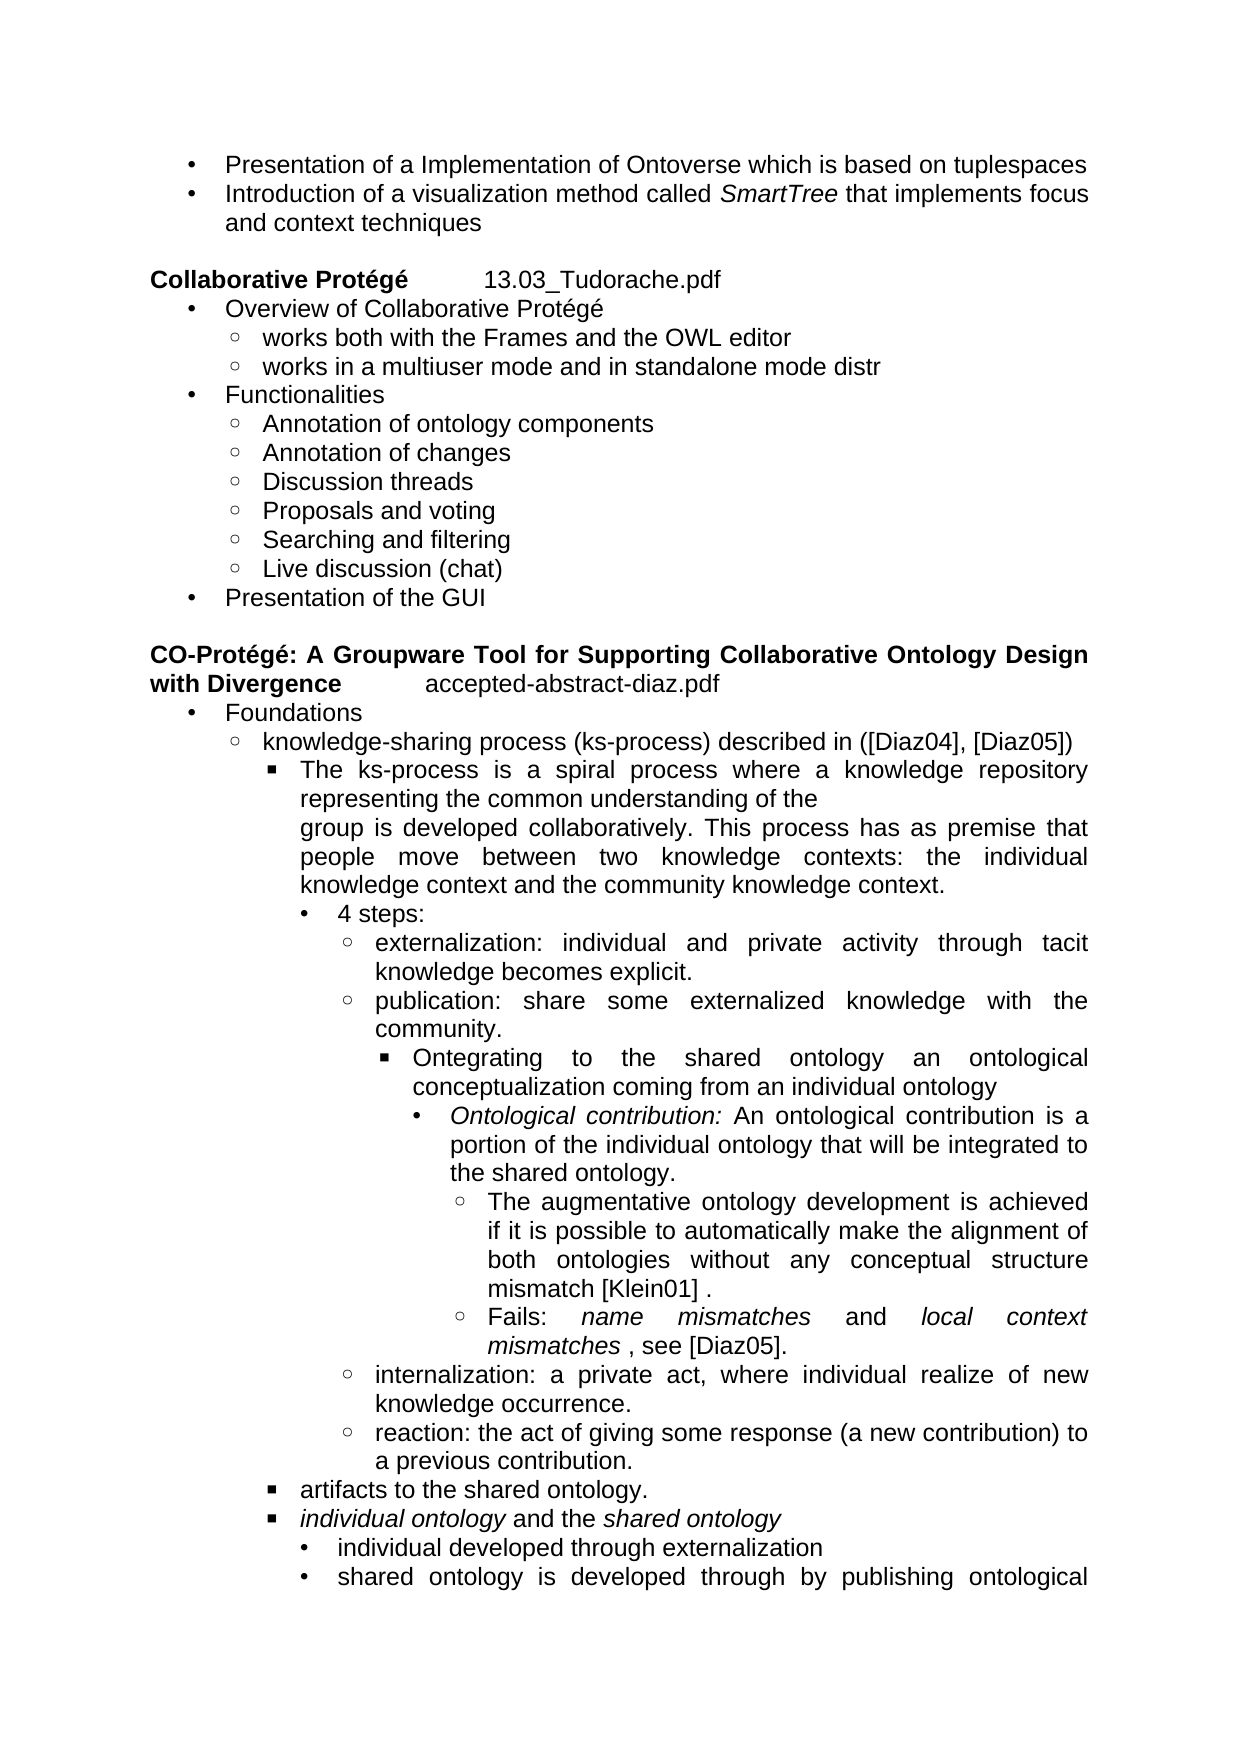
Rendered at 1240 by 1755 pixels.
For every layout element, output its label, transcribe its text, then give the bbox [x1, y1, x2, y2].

list works both with the Frames and the OWL editor [225, 323, 1089, 352]
list knowledge-sharing process (ks-process) described in ([Diaz04], [Diaz05]) [225, 726, 1089, 755]
list Discussion threads [225, 467, 1089, 496]
list artifacts to the shared ontology. [262, 1475, 1089, 1504]
list shared ontology is developed through by publishing ontological [300, 1562, 1089, 1591]
list publication: share some externalized knowledge with the community. [337, 986, 1089, 1043]
list Presentation of a Implementation of Ontoverse which is based on tuplespaces [187, 150, 1089, 179]
list The augmentative ontology development is achieved if it is possible to automatically make the alignment of both ontologies without any conceptual structure mismatch [Klein01] . [450, 1187, 1089, 1302]
list Overview of Collaborative Protégé [187, 294, 1089, 323]
list Ontological contribution: An ontological contribution is a portion of the individual ontology that will be integrated to the shared ontology. [412, 1101, 1089, 1187]
list Ontegrating to the shared ontology an ontological conceptualization coming from an individual ontology [375, 1043, 1089, 1101]
text CO-Protégé: A Groupware Tool for Supporting Collaborative Ontology Design with Divergence accepted-abstract-diaz.pdf [150, 640, 1089, 698]
list The ks-process is a spiral process where a knowledge repository representing the common understanding of the [262, 755, 1089, 813]
list individual developed through externalization [300, 1533, 1089, 1562]
list Annotation of ontology components [225, 409, 1089, 438]
list Searching and filtering [225, 525, 1089, 554]
list Annotation of changes [225, 438, 1089, 467]
list Foundations [187, 698, 1089, 726]
list internalization: a private act, where individual realize of new knowledge occurrence. [337, 1360, 1089, 1417]
list Live discussion (chat) [225, 554, 1089, 582]
list works in a multi­user mode and in stand­alone mode distr [225, 352, 1089, 381]
list Introduction of a visualization method called SmartTree that implements focus and context techniques [187, 179, 1089, 236]
list Proposals and voting [225, 496, 1089, 525]
list externalization: individual and private activity through tacit knowledge becomes explicit. [337, 928, 1089, 986]
text Collaborative Protégé 13.03_Tudorache.pdf [150, 265, 1089, 294]
list Presentation of the GUI [187, 582, 1089, 611]
list individual ontology and the shared ontology [262, 1504, 1089, 1533]
list 4 steps: [300, 899, 1089, 928]
list Fails: name mismatches and local context mismatches , see [Diaz05]. [450, 1302, 1089, 1360]
list Functionalities [187, 381, 1089, 409]
list group is developed collaboratively. This process has as premise that people move between two knowledge contexts: the individual knowledge context and the community knowledge context. [262, 813, 1089, 899]
list reaction: the act of giving some response (a new contribution) to a previous contribution. [337, 1417, 1089, 1475]
